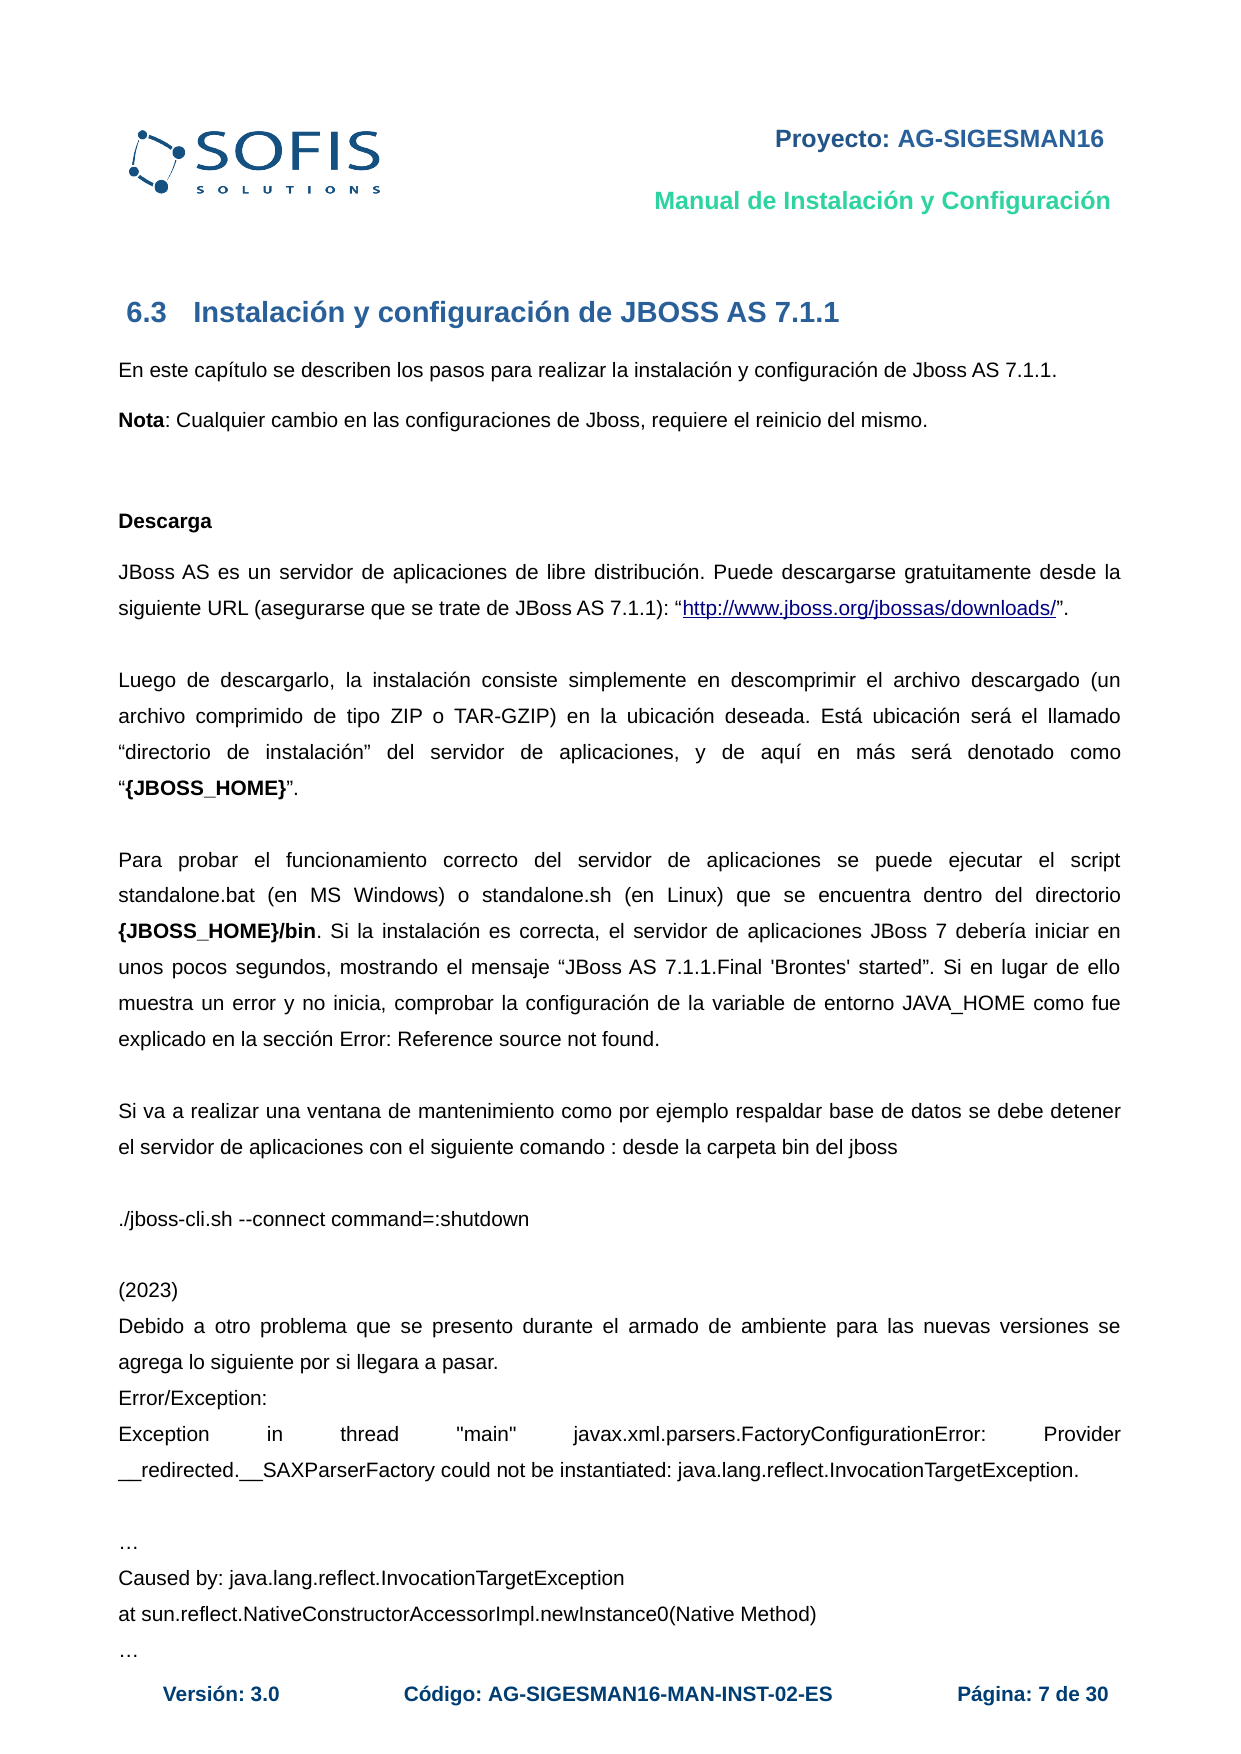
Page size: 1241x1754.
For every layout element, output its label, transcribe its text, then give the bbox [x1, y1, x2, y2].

text Error/Exception: [118, 1386, 1122, 1410]
text at sun.reflect.NativeConstructorAccessorImpl.newInstance0(Native Method) [118, 1601, 1122, 1625]
subtitle Instalación y configuración de JBOSS AS 7.1.1 [118, 295, 1122, 328]
text (2023) [118, 1278, 1122, 1302]
text … [118, 1637, 1122, 1661]
text Descarga [118, 509, 1122, 533]
text Si va a realizar una ventana de mantenimiento como por ejemplo respaldar base de datos se debe detener el servidor de aplicaciones con el siguiente comando : desde la carpeta bin del jboss [118, 1099, 1122, 1159]
text Para probar el funcionamiento correcto del servidor de aplicaciones se puede ejecutar el script standalone.bat (en MS Windows) o standalone.sh (en Linux) que se encuentra dentro del directorio {JBOSS_HOME}/bin. Si la instalación es correcta, el servidor de aplicaciones JBoss 7 debería iniciar en unos pocos segundos, mostrando el mensaje “JBoss AS 7.1.1.Final 'Brontes' started”. Si en lugar de ello muestra un error y no inicia, comprobar la configuración de la variable de entorno JAVA_HOME como fue explicado en la sección Error: no se encontró el origen de la referencia. [118, 847, 1122, 1051]
text JBoss AS es un servidor de aplicaciones de libre distribución. Puede descargarse gratuitamente desde la siguiente URL (asegurarse que se trate de JBoss AS 7.1.1): “http://www.jboss.org/jbossas/downloads/”. [118, 560, 1122, 620]
text Luego de descargarlo, la instalación consiste simplemente en descomprimir el archivo descargado (un archivo comprimido de tipo ZIP o TAR-GZIP) en la ubicación deseada. Está ubicación será el llamado “directorio de instalación” del servidor de aplicaciones, y de aquí en más será denotado como “{JBOSS_HOME}”. [118, 668, 1122, 799]
text ./jboss-cli.sh --connect command=:shutdown [118, 1206, 1122, 1230]
text En este capítulo se describen los pasos para realizar la instalación y configuración de Jboss AS 7.1.1. [118, 358, 1122, 382]
picture [117, 118, 395, 206]
text Exception in thread "main" javax.xml.parsers.FactoryConfigurationError: Provider __redirected.__SAXParserFactory could not be instantiated: java.lang.reflect.InvocationTargetException. [118, 1422, 1122, 1482]
text Debido a otro problema que se presento durante el armado de ambiente para las nuevas versiones se agrega lo siguiente por si llegara a pasar. [118, 1314, 1122, 1374]
text … [118, 1529, 1122, 1553]
text Caused by: java.lang.reflect.InvocationTargetException [118, 1566, 1122, 1589]
text Nota: Cualquier cambio en las configuraciones de Jboss, requiere el reinicio del mismo. [118, 408, 1122, 432]
